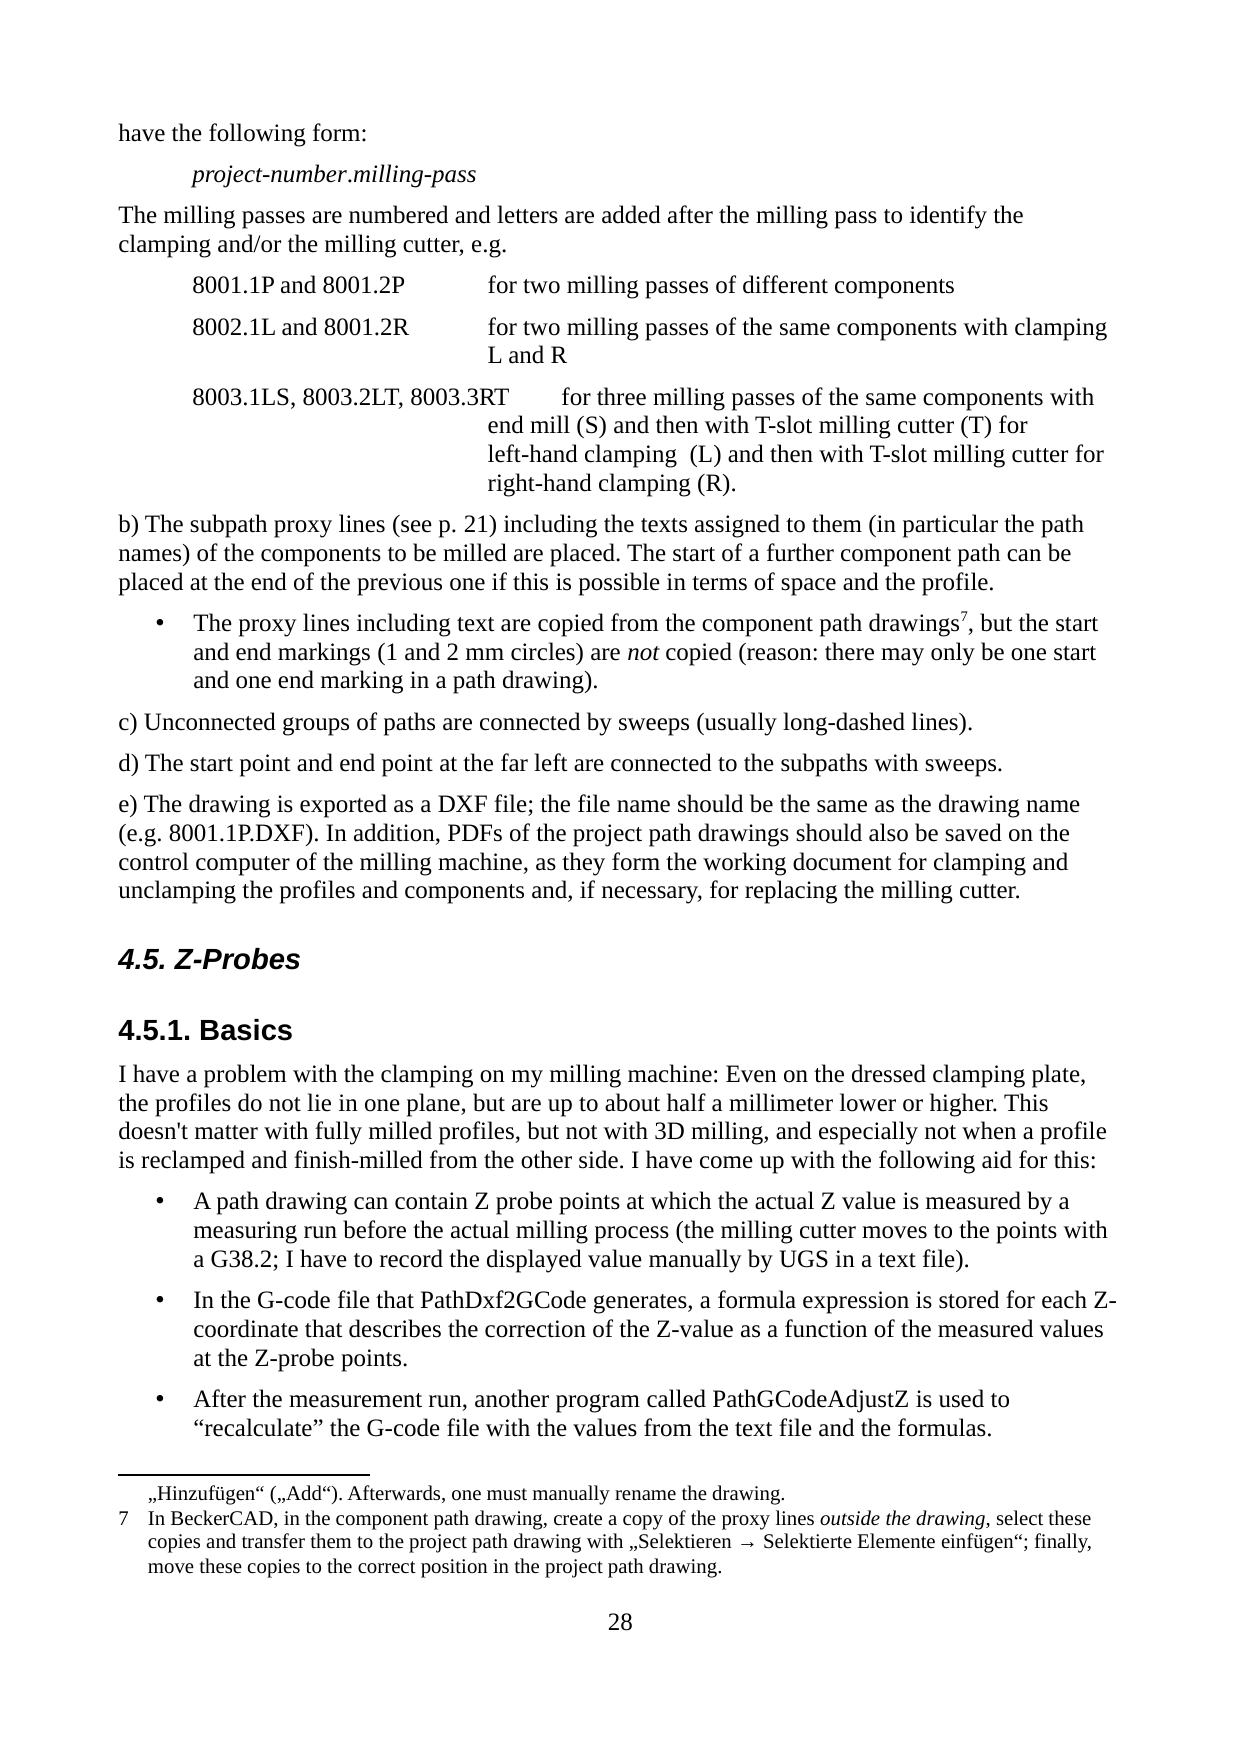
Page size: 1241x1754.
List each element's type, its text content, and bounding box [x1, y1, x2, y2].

list In the G-code file that PathDxf2GCode generates, a formula expression is stored for each Z-coordinate that describes the correction of the Z-value as a function of the measured values at the Z-probe points. [156, 1285, 1122, 1371]
list A path drawing can contain Z probe points at which the actual Z value is measured by a measuring run before the actual milling process (the milling cutter moves to the points with a G38.2; I have to record the displayed value manually by UGS in a text file). [156, 1186, 1122, 1273]
text b) The subpath proxy lines (see p. 20) including the texts assigned to them (in particular the path names) of the components to be milled are placed. The start of a further component path can be placed at the end of the previous one if this is possible in terms of space and the profile. [118, 509, 1122, 596]
text „Hinzufügen“ („Add“). Afterwards, one must manually rename the drawing. [118, 1481, 1122, 1505]
text 8002.1L and 8001.2R for two milling passes of the same components with clamping L and R [118, 312, 1122, 369]
text I have a problem with the clamping on my milling machine: Even on the dressed clamping plate, the profiles do not lie in one plane, but are up to about half a millimeter lower or higher. This doesn't matter with fully milled profiles, but not with 3D milling, and especially not when a profile is reclamped and finish-milled from the other side. I have come up with the following aid for this: [118, 1059, 1122, 1174]
text e) The drawing is exported as a DXF file; the file name should be the same as the drawing name (e.g. 8001.1P.DXF). In addition, PDFs of the project path drawings should also be saved on the control computer of the milling machine, as they form the working document for clamping and unclamping the profiles and components and, if necessary, for replacing the milling cutter. [118, 789, 1122, 904]
subtitle 4.5.1. Basics [118, 1013, 1122, 1046]
text project-number.milling-pass [118, 159, 1122, 188]
text 8003.1LS, 8003.2LT, 8003.3RT for three milling passes of the same components with end mill (S) and then with T-slot milling cutter (T) for left-hand clamping (L) and then with T-slot milling cutter for right-hand clamping (R). [118, 382, 1122, 497]
text The milling passes are numbered and letters are added after the milling pass to identify the clamping and/or the milling cutter, e.g. [118, 201, 1122, 258]
subtitle 4.5. Z-Probes [118, 942, 1122, 975]
text d) The start point and end point at the far left are connected to the subpaths with sweeps. [118, 748, 1122, 777]
text c) Unconnected groups of paths are connected by sweeps (usually long-dashed lines). [118, 707, 1122, 736]
list The proxy lines including text are copied from the component path drawings, but the start and end markings (1 and 2 mm circles) are not copied (reason: there may only be one start and one end marking in a path drawing). [156, 608, 1122, 694]
text 8001.1P and 8001.2P for two milling passes of different components [118, 271, 1122, 299]
list In BeckerCAD, in the component path drawing, create a copy of the proxy lines outside the drawing, select these copies and transfer them to the project path drawing with „Selektieren → Selektierte Elemente einfügen“; finally, move these copies to the correct position in the project path drawing. [118, 1505, 1122, 1578]
text have the following form: [118, 118, 1122, 147]
list After the measurement run, another program called PathGCodeAdjustZ is used to “recalculate” the G-code file with the values from the text file and the formulas. [156, 1384, 1122, 1441]
